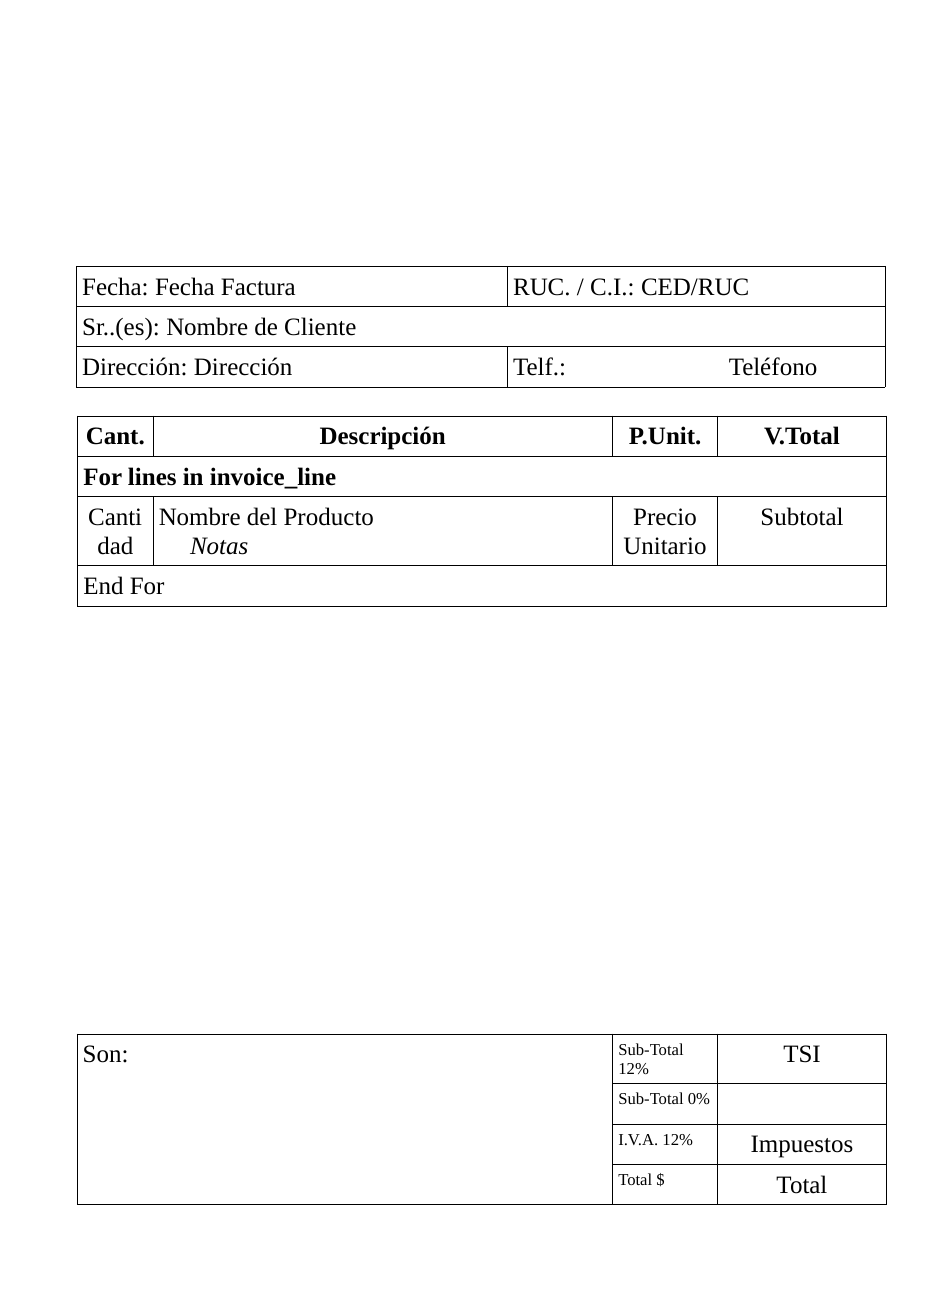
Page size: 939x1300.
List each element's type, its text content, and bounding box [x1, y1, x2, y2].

table_cell Cantidad [78, 497, 153, 565]
table_header Descripción [154, 417, 612, 456]
table_cell Telf.: Teléfono [508, 347, 885, 387]
table_header V.Total [718, 417, 886, 456]
table_cell Subtotal [718, 497, 886, 565]
table_header P.Unit. [613, 417, 717, 456]
table_cell Dirección: Dirección [77, 347, 507, 387]
table_cell For lines in invoice_line [78, 457, 886, 496]
table_cell Sr..(es): Nombre de Cliente [77, 307, 885, 346]
table_header Cant. [78, 417, 153, 456]
table_cell Nombre del Producto Notas [154, 497, 612, 565]
table_cell Precio Unitario [613, 497, 717, 565]
table_header Fecha: Fecha Factura [77, 267, 507, 306]
table_cell End For [78, 566, 886, 606]
table_header RUC. / C.I.: CED/RUC [508, 267, 885, 306]
